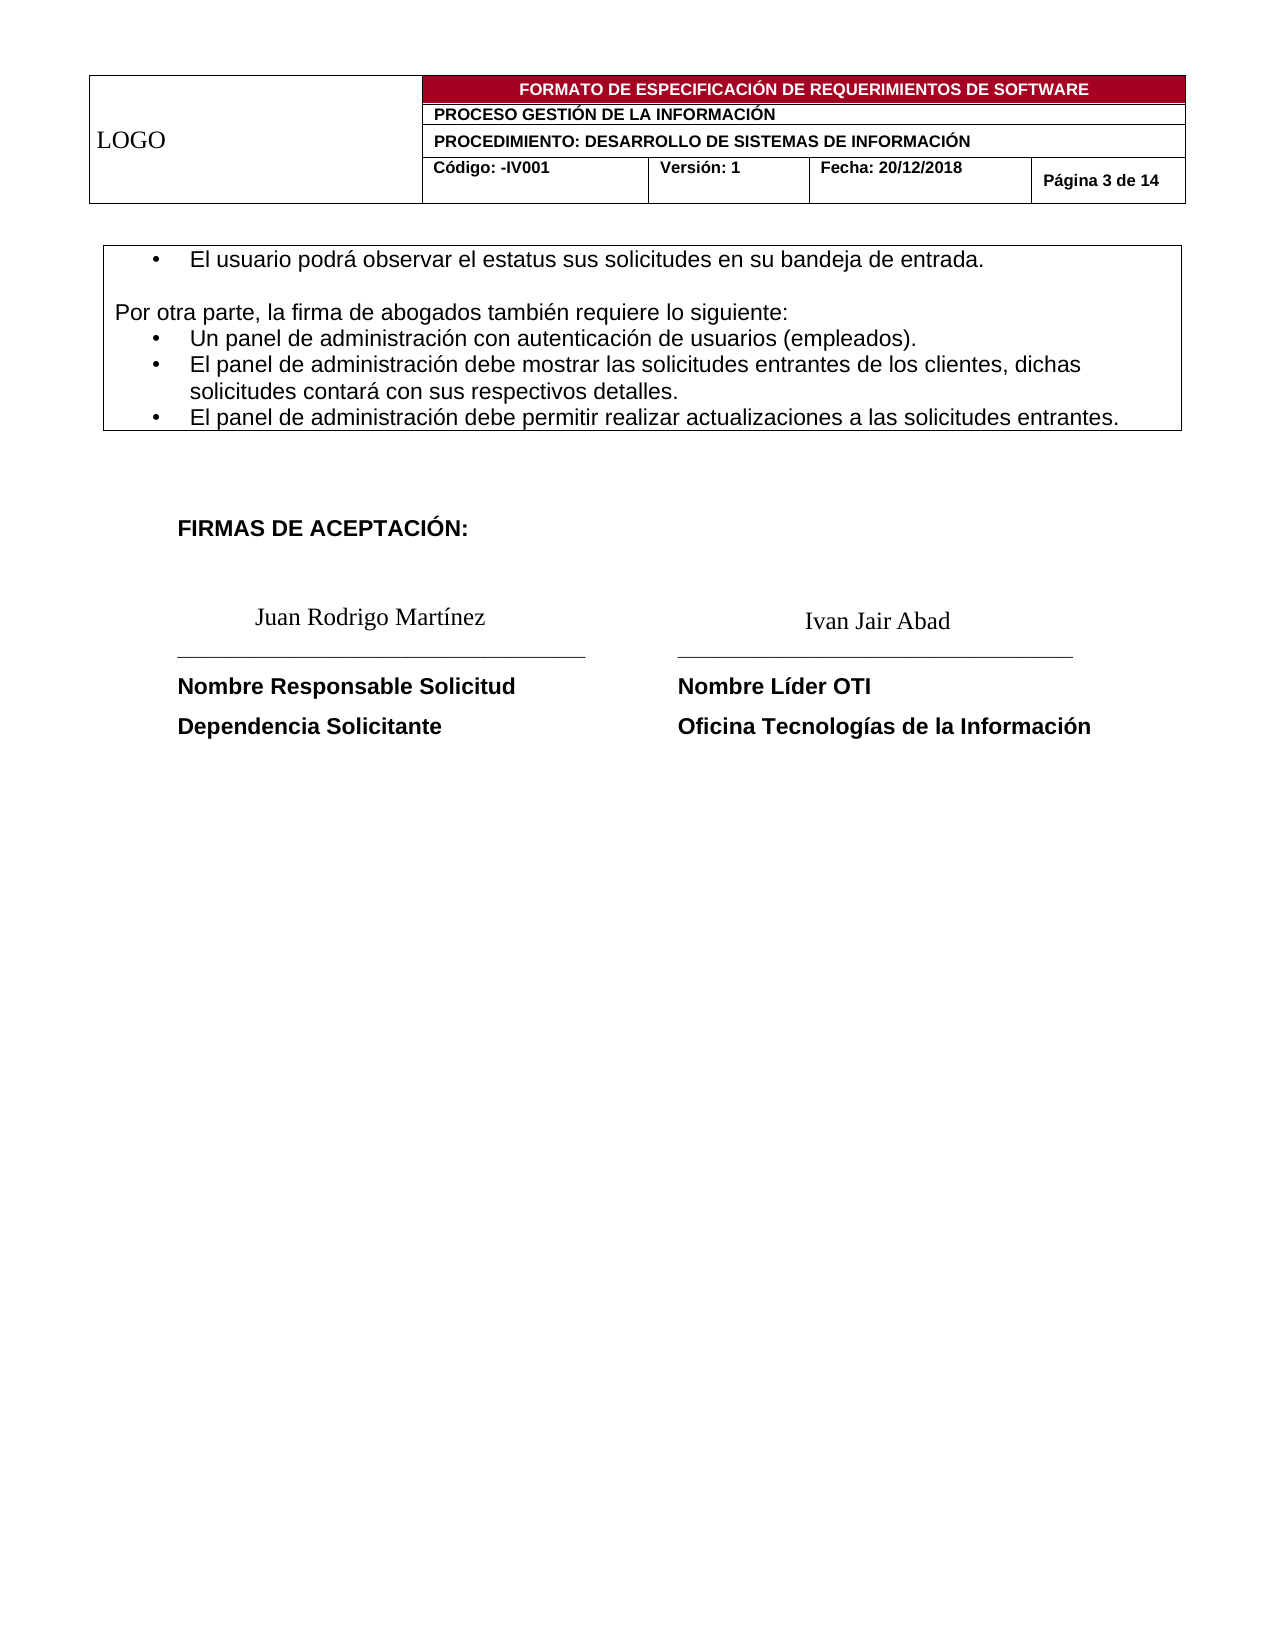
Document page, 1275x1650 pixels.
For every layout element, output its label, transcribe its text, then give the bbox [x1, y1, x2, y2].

table_cell El usuario requiere de una página web para la automatización de su servicio de demandas. Dicha página requiere que realice lo siguiente: Al ingresar el usuario ve una presentación de la empresa y los servicios que se ofrecen. Para solicitar un servicio, el usuario es redireccionado un formulario de ingreso. Si el usuario no cuenta con una cuenta existente, entonces puede redirigirse a un formulario de registro. Una vez que ha iniciado sesión, podrá observar y elegir alguno de los servicios que se ofrecen. Cada servicio tendrá su descripción, detalles y precio. Una vez elegido un servicio del catálogo, comenzará el proceso de solicitud de pago. Al finalizar, el usuario será redirigido al menú principal. El usuario podrá observar el estatus sus solicitudes en su bandeja de entrada. Por otra parte, la firma de abogados también requiere lo siguiente: Un panel de administración con autenticación de usuarios (empleados). El panel de administración debe mostrar las solicitudes entrantes de los clientes, dichas solicitudes contará con sus respectivos detalles. El panel de administración debe permitir realizar actualizaciones a las solicitudes entrantes. [104, 246, 1181, 430]
text Nombre Responsable Solicitud Nombre Líder OTI [177, 673, 1098, 699]
text ________________________________ _______________________________ [177, 634, 1098, 660]
text Dependencia Solicitante Oficina Tecnologías de la Información [177, 713, 1098, 739]
text FIRMAS DE ACEPTACIÓN: [177, 515, 1098, 542]
